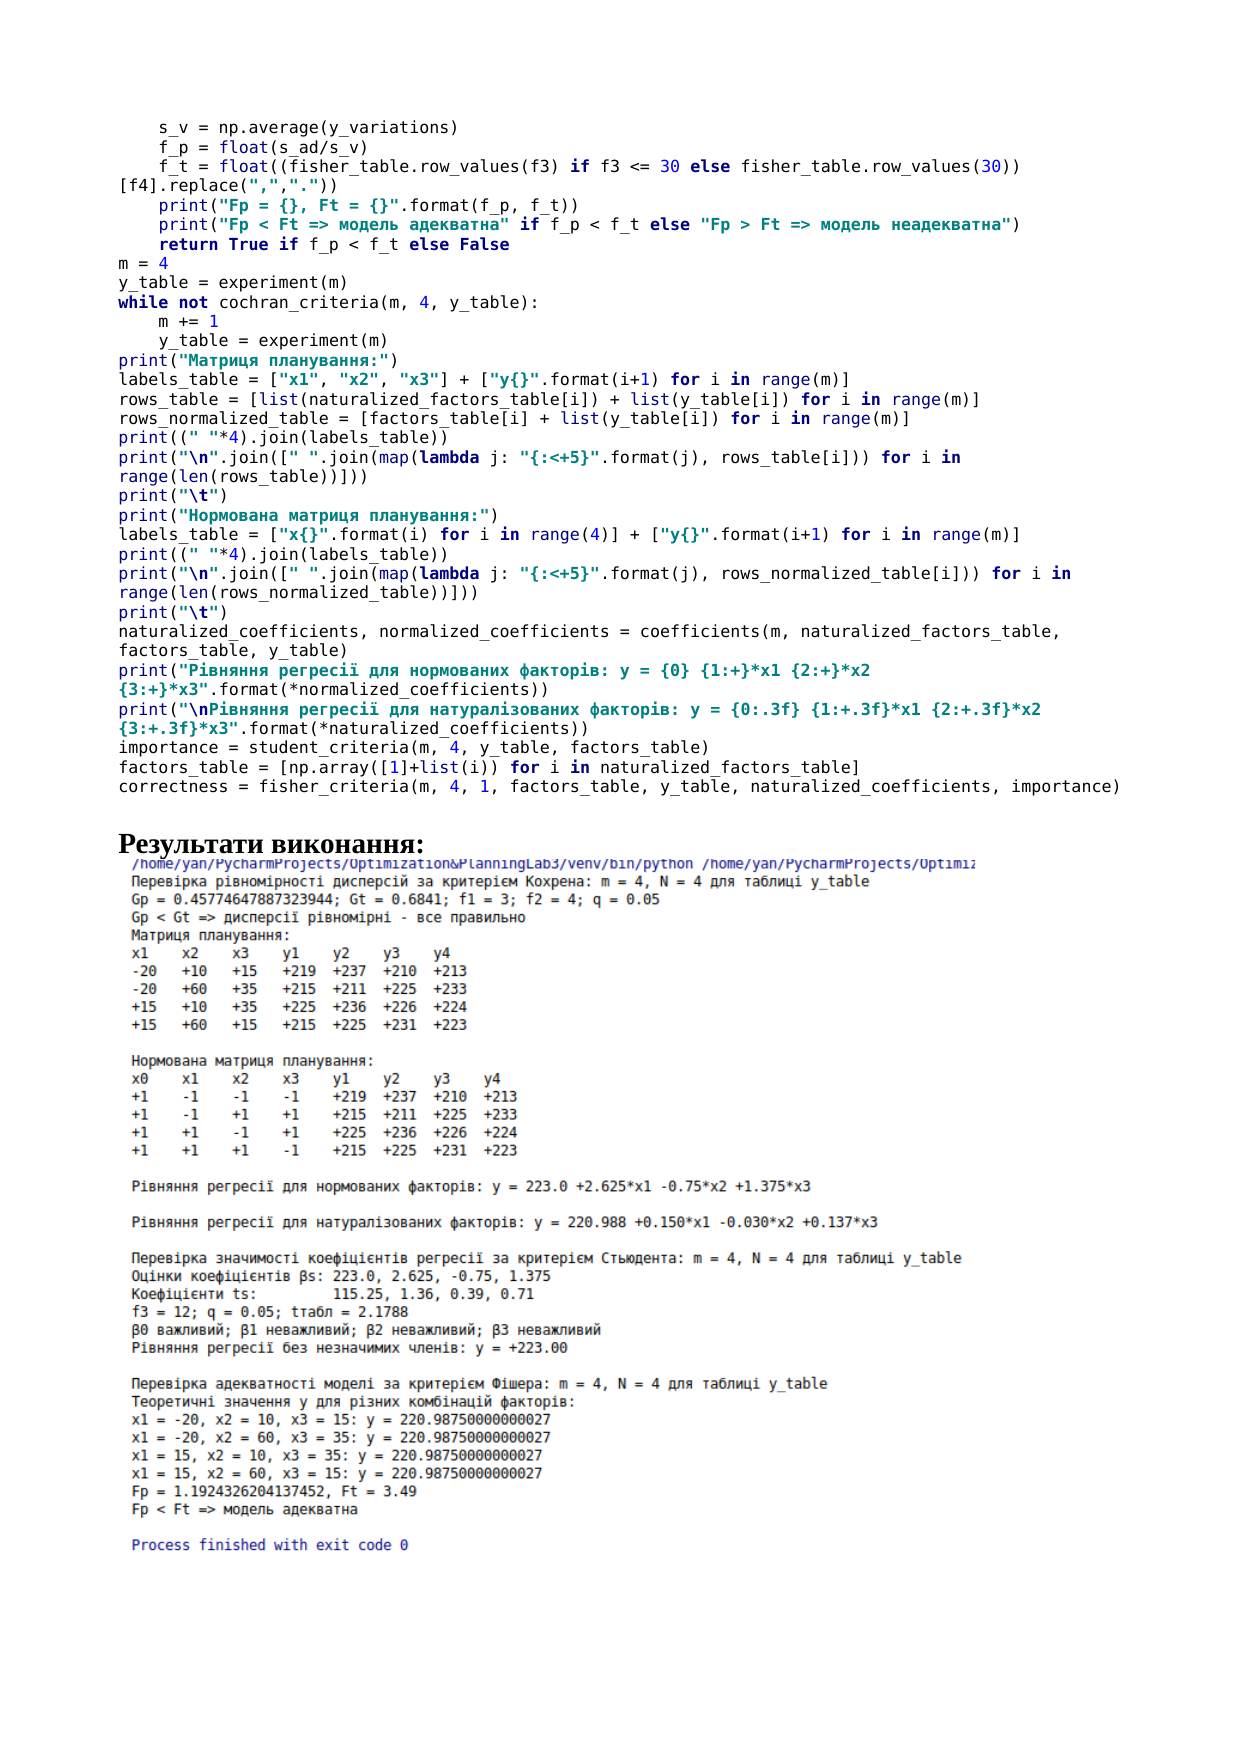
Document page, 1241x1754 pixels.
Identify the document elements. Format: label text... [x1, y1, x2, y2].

text while not cochran_criteria(m, 4, y_table): [118, 292, 1122, 312]
text labels_table = ["x{}".format(i) for i in range(4)] + ["y{}".format(i+1) for i in range(m)] [118, 525, 1122, 544]
picture [122, 859, 976, 1567]
text naturalized_coefficients, normalized_coefficients = coefficients(m, naturalized_factors_table, factors_table, y_table) [118, 622, 1122, 661]
text print("Нормована матриця планування:") [118, 506, 1122, 525]
text m += 1 [118, 312, 1122, 331]
text print("\n".join([" ".join(map(lambda j: "{:<+5}".format(j), rows_normalized_table[i])) for i in range(len(rows_normalized_table))])) [118, 564, 1122, 602]
text y_table = experiment(m) [118, 273, 1122, 292]
text f_t = float((fisher_table.row_values(f3) if f3 <= 30 else fisher_table.row_values(30))[f4].replace(",",".")) [118, 157, 1122, 196]
text s_v = np.average(y_variations) [118, 118, 1122, 137]
text factors_table = [np.array([1]+list(i)) for i in naturalized_factors_table] [118, 757, 1122, 777]
text print("Рівняння регресії для нормованих факторів: y = {0} {1:+}*x1 {2:+}*x2 {3:+}*x3".format(*normalized_coefficients)) [118, 661, 1122, 699]
text m = 4 [118, 254, 1122, 273]
text f_p = float(s_ad/s_v) [118, 137, 1122, 157]
text print("Fp = {}, Ft = {}".format(f_p, f_t)) [118, 196, 1122, 215]
text print("\t") [118, 602, 1122, 622]
text rows_normalized_table = [factors_table[i] + list(y_table[i]) for i in range(m)] [118, 409, 1122, 428]
text print("\nРівняння регресії для натуралізованих факторів: y = {0:.3f} {1:+.3f}*x1 {2:+.3f}*x2 {3:+.3f}*x3".format(*naturalized_coefficients)) [118, 699, 1122, 738]
text print("\n".join([" ".join(map(lambda j: "{:<+5}".format(j), rows_table[i])) for i in range(len(rows_table))])) [118, 447, 1122, 486]
text y_table = experiment(m) [118, 331, 1122, 351]
text Результати виконання: [118, 826, 1122, 859]
text importance = student_criteria(m, 4, y_table, factors_table) [118, 738, 1122, 757]
text rows_table = [list(naturalized_factors_table[i]) + list(y_table[i]) for i in range(m)] [118, 389, 1122, 409]
text correctness = fisher_criteria(m, 4, 1, factors_table, y_table, naturalized_coefficients, importance) [118, 777, 1122, 796]
text print((" "*4).join(labels_table)) [118, 544, 1122, 564]
text print("Матриця планування:") [118, 351, 1122, 370]
text print("Fp < Ft => модель адекватна" if f_p < f_t else "Fp > Ft => модель неадекватна") [118, 215, 1122, 234]
text print("\t") [118, 486, 1122, 506]
text return True if f_p < f_t else False [118, 234, 1122, 254]
text print((" "*4).join(labels_table)) [118, 428, 1122, 447]
text labels_table = ["x1", "x2", "x3"] + ["y{}".format(i+1) for i in range(m)] [118, 370, 1122, 389]
